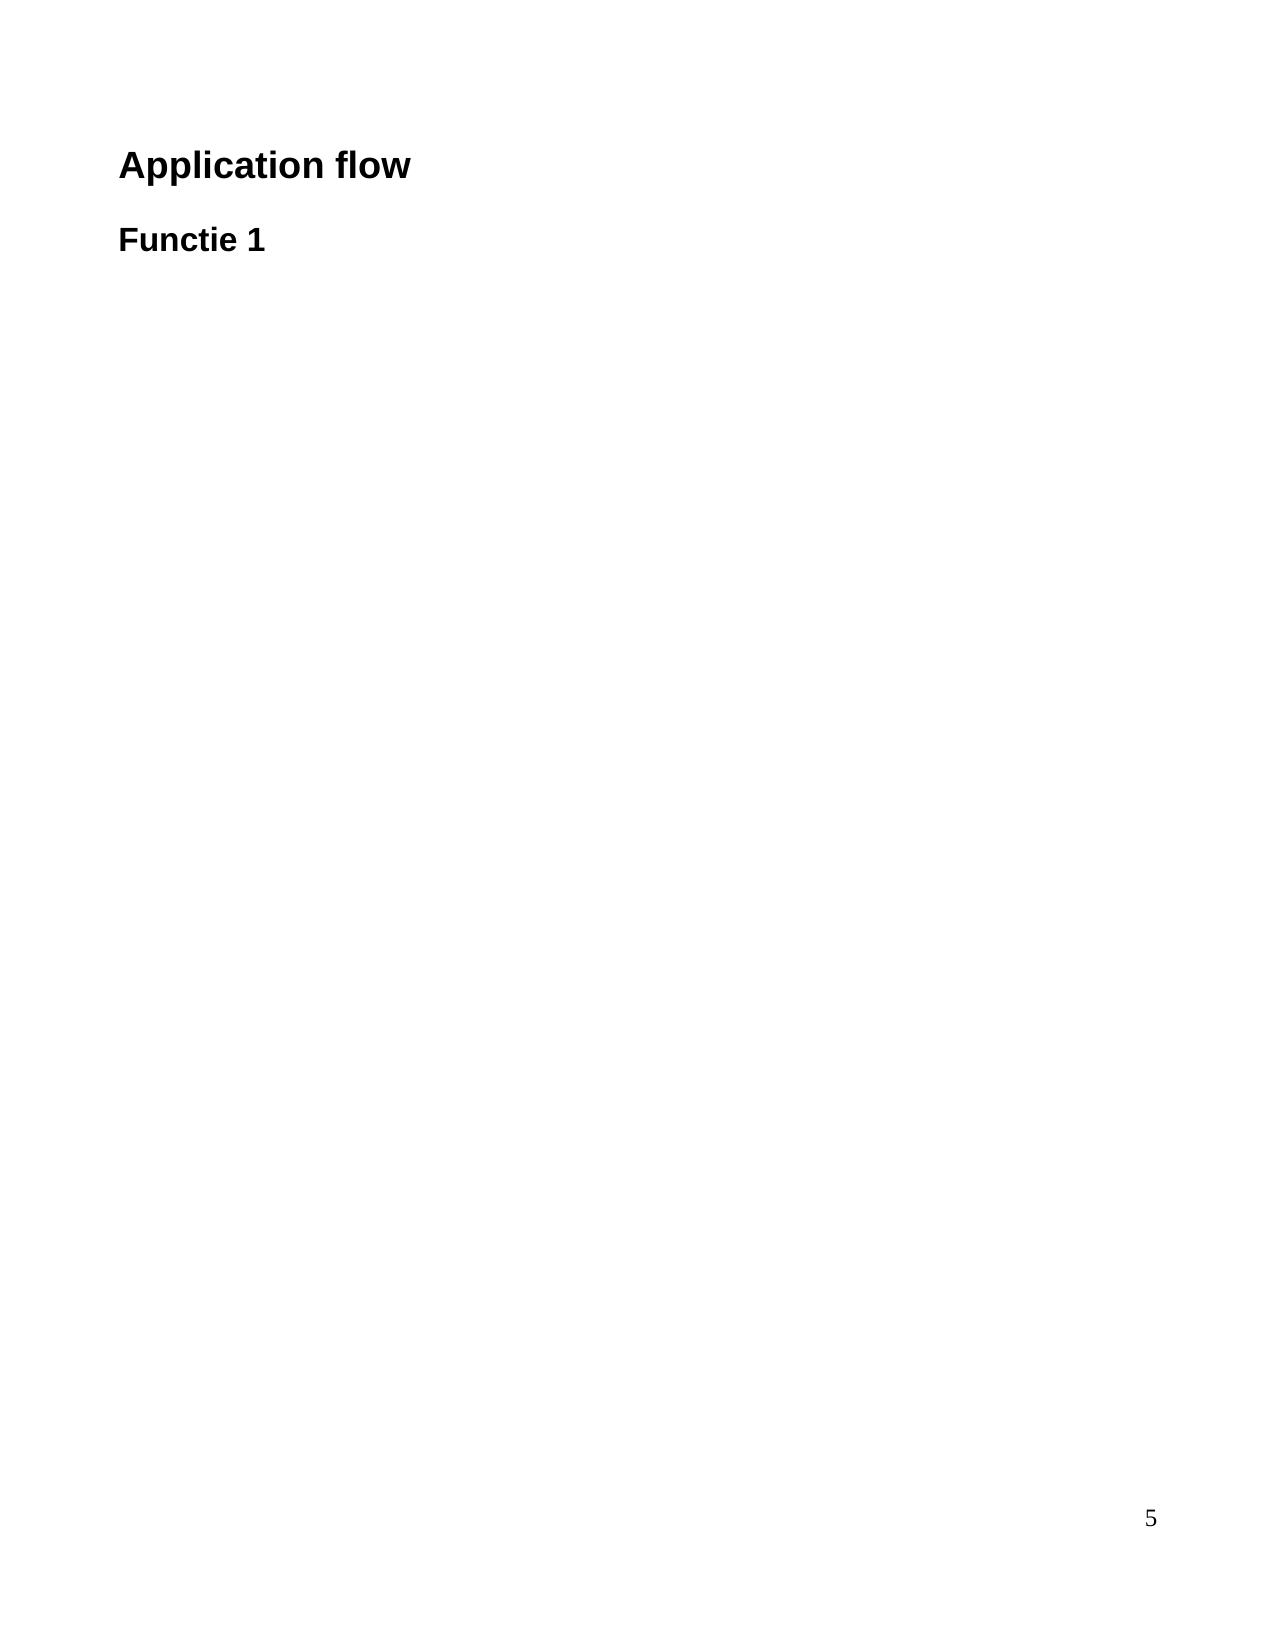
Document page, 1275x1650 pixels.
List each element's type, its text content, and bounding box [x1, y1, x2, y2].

subtitle Application flow [118, 143, 1157, 187]
subtitle Functie 1 [118, 220, 1157, 259]
